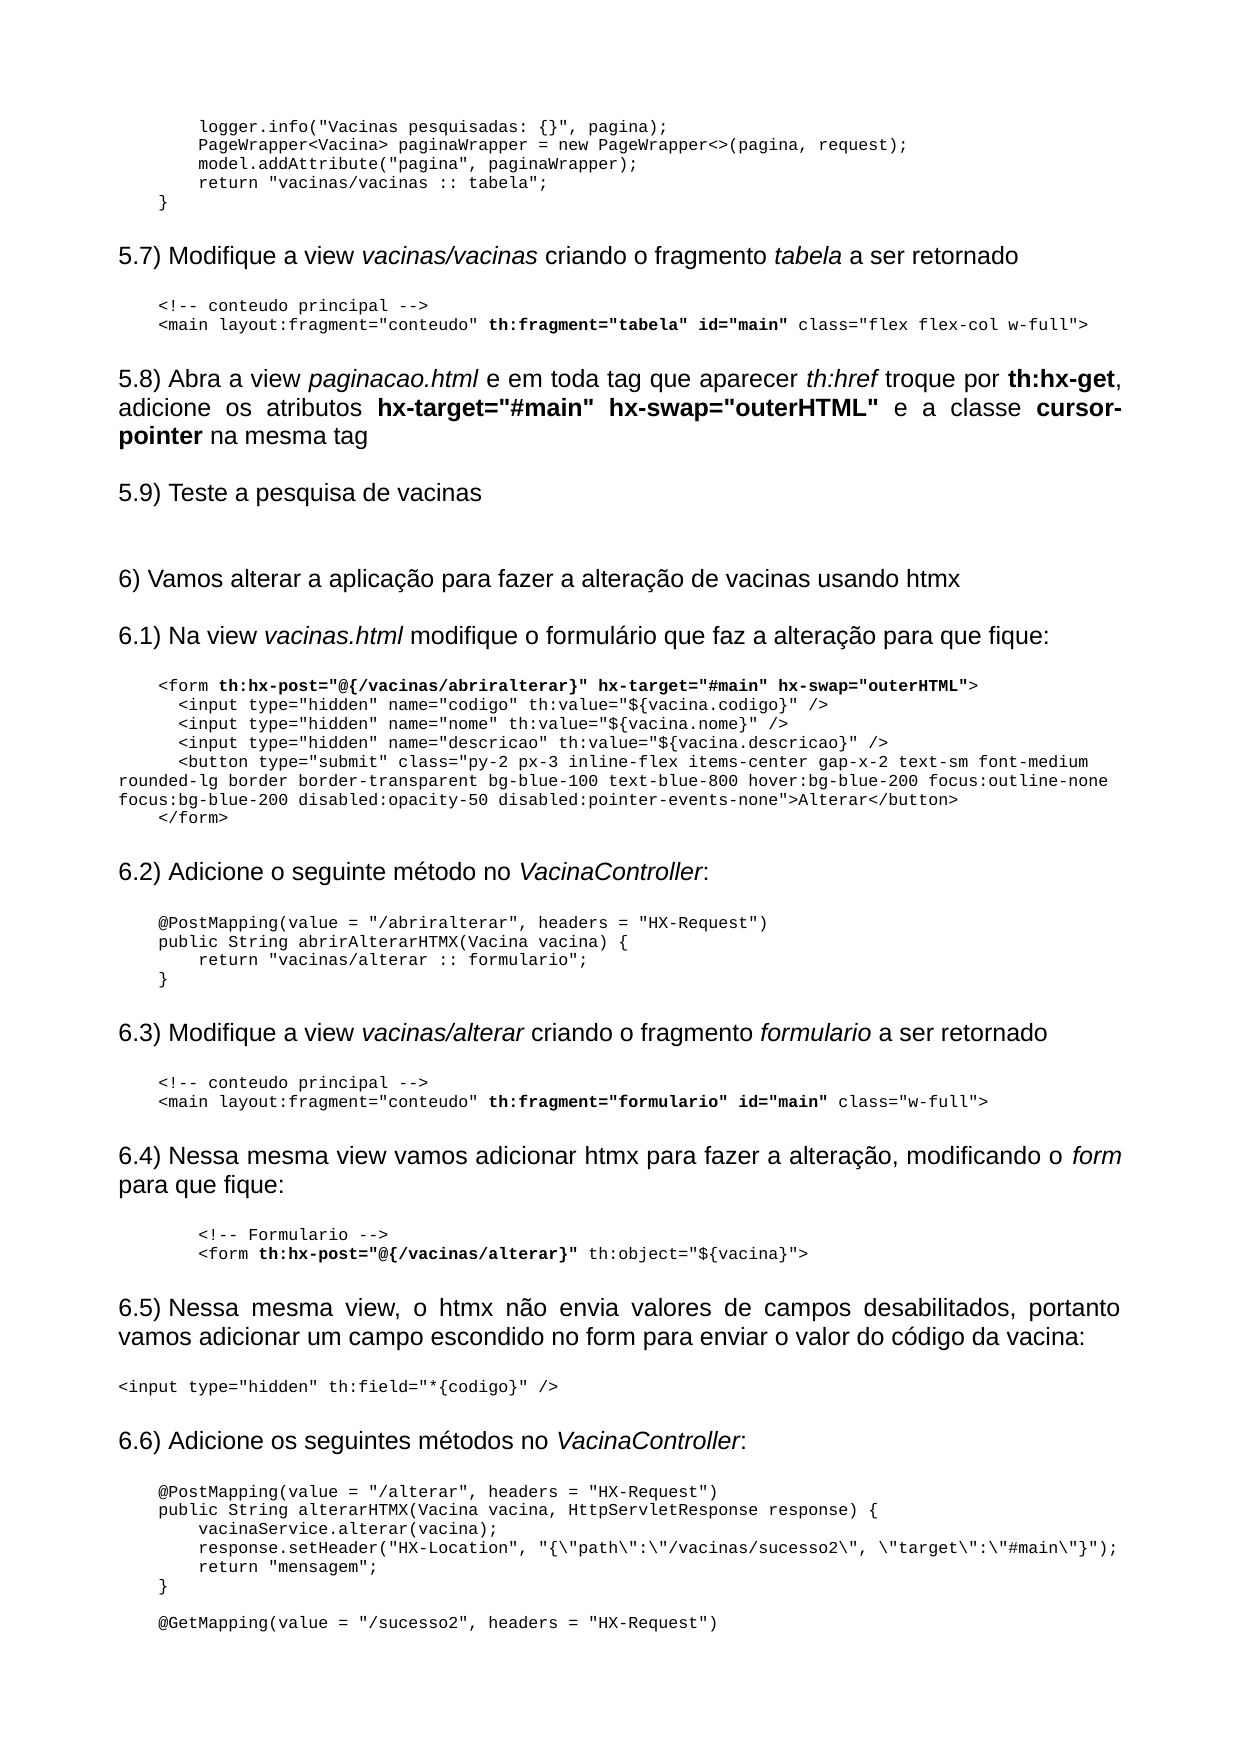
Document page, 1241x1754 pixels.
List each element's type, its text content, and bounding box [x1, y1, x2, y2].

text public String alterarHTMX(Vacina vacina, HttpServletResponse response) { [118, 1502, 1122, 1521]
text } [118, 1577, 1122, 1596]
text return "vacinas/vacinas :: tabela"; [118, 175, 1122, 193]
list Nessa mesma view vamos adicionar htmx para fazer a alteração, modificando o form para que fique: [118, 1141, 1122, 1199]
text model.addAttribute("pagina", paginaWrapper); [118, 156, 1122, 175]
text vacinaService.alterar(vacina); [118, 1521, 1122, 1540]
text <main layout:fragment="conteudo" th:fragment="tabela" id="main" class="flex flex-col w-full"> [118, 317, 1122, 336]
list Adicione os seguintes métodos no VacinaController: [118, 1426, 1122, 1455]
text @GetMapping(value = "/sucesso2", headers = "HX-Request") [118, 1615, 1122, 1634]
text <button type="submit" class="py-2 px-3 inline-flex items-center gap-x-2 text-sm font-medium rounded-lg border border-transparent bg-blue-100 text-blue-800 hover:bg-blue-200 focus:outline-none focus:bg-blue-200 disabled:opacity-50 disabled:pointer-events-none">Alterar</button> [118, 753, 1122, 810]
text } [118, 971, 1122, 990]
list Modifique a view vacinas/alterar criando o fragmento formulario a ser retornado [118, 1018, 1122, 1047]
list Abra a view paginacao.html e em toda tag que aparecer th:href troque por th:hx-get, adicione os atributos hx-target="#main" hx-swap="outerHTML" e a classe cursor-pointer na mesma tag [118, 364, 1122, 450]
text <!-- conteudo principal --> [118, 298, 1122, 317]
text </form> [118, 810, 1122, 829]
text } [118, 193, 1122, 212]
text public String abrirAlterarHTMX(Vacina vacina) { [118, 933, 1122, 952]
text @PostMapping(value = "/alterar", headers = "HX-Request") [118, 1483, 1122, 1502]
text <form th:hx-post="@{/vacinas/alterar}" th:object="${vacina}"> [118, 1246, 1122, 1265]
list Teste a pesquisa de vacinas [118, 478, 1122, 507]
text <!-- Formulario --> [118, 1227, 1122, 1246]
text PageWrapper<Vacina> paginaWrapper = new PageWrapper<>(pagina, request); [118, 137, 1122, 156]
text @PostMapping(value = "/abriralterar", headers = "HX-Request") [118, 914, 1122, 933]
text <!-- conteudo principal --> [118, 1075, 1122, 1094]
text <input type="hidden" name="descricao" th:value="${vacina.descricao}" /> [118, 734, 1122, 753]
list Nessa mesma view, o htmx não envia valores de campos desabilitados, portanto vamos adicionar um campo escondido no form para enviar o valor do código da vacina: [118, 1293, 1122, 1351]
text <main layout:fragment="conteudo" th:fragment="formulario" id="main" class="w-full"> [118, 1094, 1122, 1113]
text return "mensagem"; [118, 1558, 1122, 1577]
text response.setHeader("HX-Location", "{\"path\":\"/vacinas/sucesso2\", \"target\":\"#main\"}"); [118, 1540, 1122, 1558]
list Na view vacinas.html modifique o formulário que faz a alteração para que fique: [118, 621, 1122, 650]
text logger.info("Vacinas pesquisadas: {}", pagina); [118, 118, 1122, 137]
text <form th:hx-post="@{/vacinas/abriralterar}" hx-target="#main" hx-swap="outerHTML"> [118, 678, 1122, 697]
text <input type="hidden" name="nome" th:value="${vacina.nome}" /> [118, 716, 1122, 734]
text <input type="hidden" name="codigo" th:value="${vacina.codigo}" /> [118, 697, 1122, 716]
text return "vacinas/alterar :: formulario"; [118, 952, 1122, 971]
list Adicione o seguinte método no VacinaController: [118, 857, 1122, 886]
list Modifique a view vacinas/vacinas criando o fragmento tabela a ser retornado [118, 241, 1122, 269]
text <input type="hidden" th:field="*{codigo}" /> [118, 1379, 1122, 1398]
list Vamos alterar a aplicação para fazer a alteração de vacinas usando htmx [118, 564, 1122, 593]
